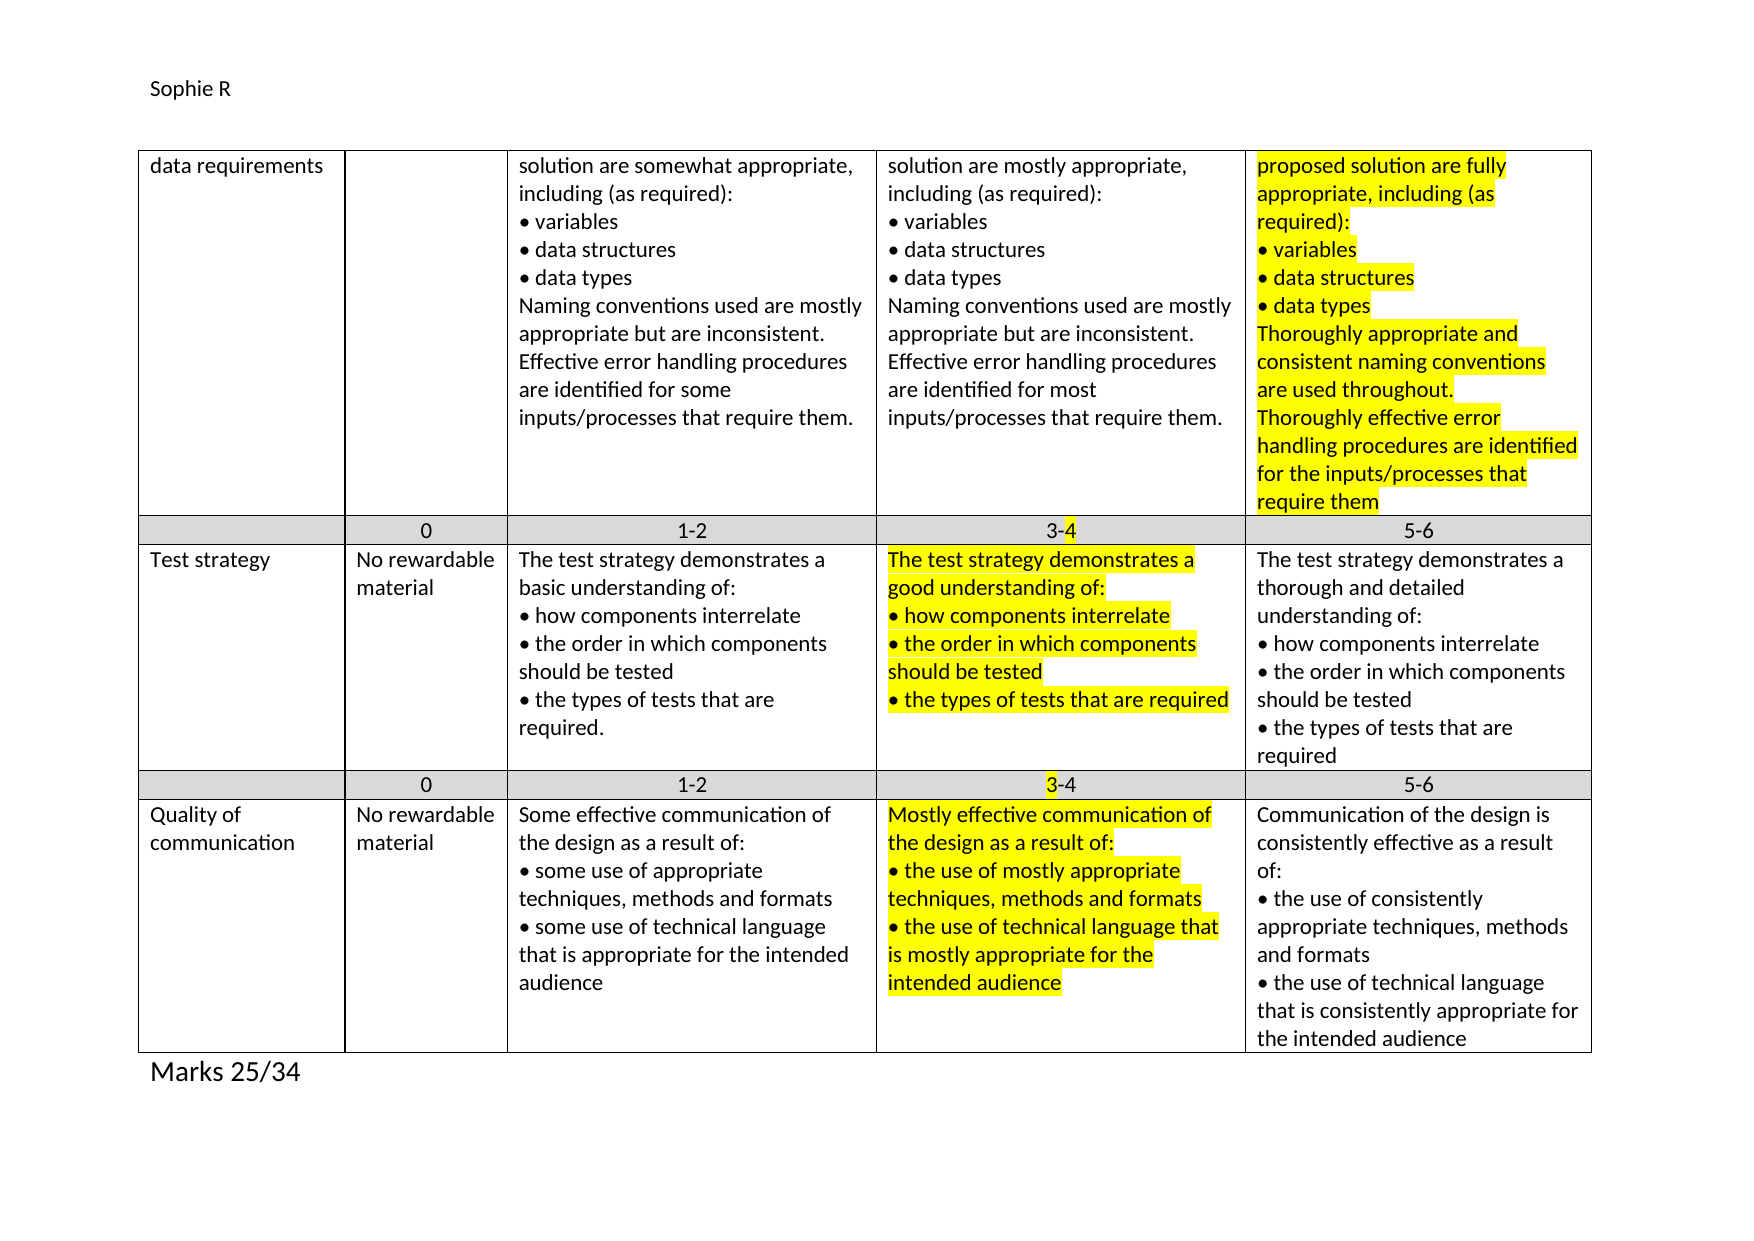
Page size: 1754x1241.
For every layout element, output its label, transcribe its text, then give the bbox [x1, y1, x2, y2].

table_cell 3-4 [877, 516, 1245, 544]
table_cell Mostly effective communication of the design as a result of: • the use of mostly appropriate techniques, methods and formats • the use of technical language that is mostly appropriate for the intended audience [877, 800, 1245, 1052]
table_cell No rewardable material [346, 800, 507, 1052]
table_cell 1-2 [508, 771, 876, 799]
table_cell proposed solution are fully appropriate, including (as required): • variables • data structures • data types Thoroughly appropriate and consistent naming conventions are used throughout. Thoroughly effective error handling procedures are identified for the inputs/processes that require them [1246, 151, 1591, 515]
table_cell The test strategy demonstrates a thorough and detailed understanding of: • how components interrelate • the order in which components should be tested • the types of tests that are required [1246, 545, 1591, 769]
table_cell solution are mostly appropriate, including (as required): • variables • data structures • data types Naming conventions used are mostly appropriate but are inconsistent. Effective error handling procedures are identified for most inputs/processes that require them. [877, 151, 1245, 515]
table_cell [139, 516, 344, 544]
table_cell data requirements [139, 151, 344, 515]
table_cell The test strategy demonstrates a basic understanding of: • how components interrelate • the order in which components should be tested • the types of tests that are required. [508, 545, 876, 769]
table_cell solution are somewhat appropriate, including (as required): • variables • data structures • data types Naming conventions used are mostly appropriate but are inconsistent. Effective error handling procedures are identified for some inputs/processes that require them. [508, 151, 876, 515]
table_cell Quality of communication [139, 800, 344, 1052]
table_cell Test strategy [139, 545, 344, 769]
table_cell 5-6 [1246, 516, 1591, 544]
table_cell 3-4 [877, 771, 1245, 799]
table_cell 0 [346, 516, 507, 544]
table_cell Communication of the design is consistently effective as a result of: • the use of consistently appropriate techniques, methods and formats • the use of technical language that is consistently appropriate for the intended audience [1246, 800, 1591, 1052]
table_cell No rewardable material [346, 545, 507, 769]
table_cell 0 [346, 771, 507, 799]
table_cell The test strategy demonstrates a good understanding of: • how components interrelate • the order in which components should be tested • the types of tests that are required [877, 545, 1245, 769]
table_cell [139, 771, 344, 799]
table_cell 1-2 [508, 516, 876, 544]
table_cell 5-6 [1246, 771, 1591, 799]
table_cell Some effective communication of the design as a result of: • some use of appropriate techniques, methods and formats • some use of technical language that is appropriate for the intended audience [508, 800, 876, 1052]
text Marks 25/34 [150, 1053, 1604, 1088]
